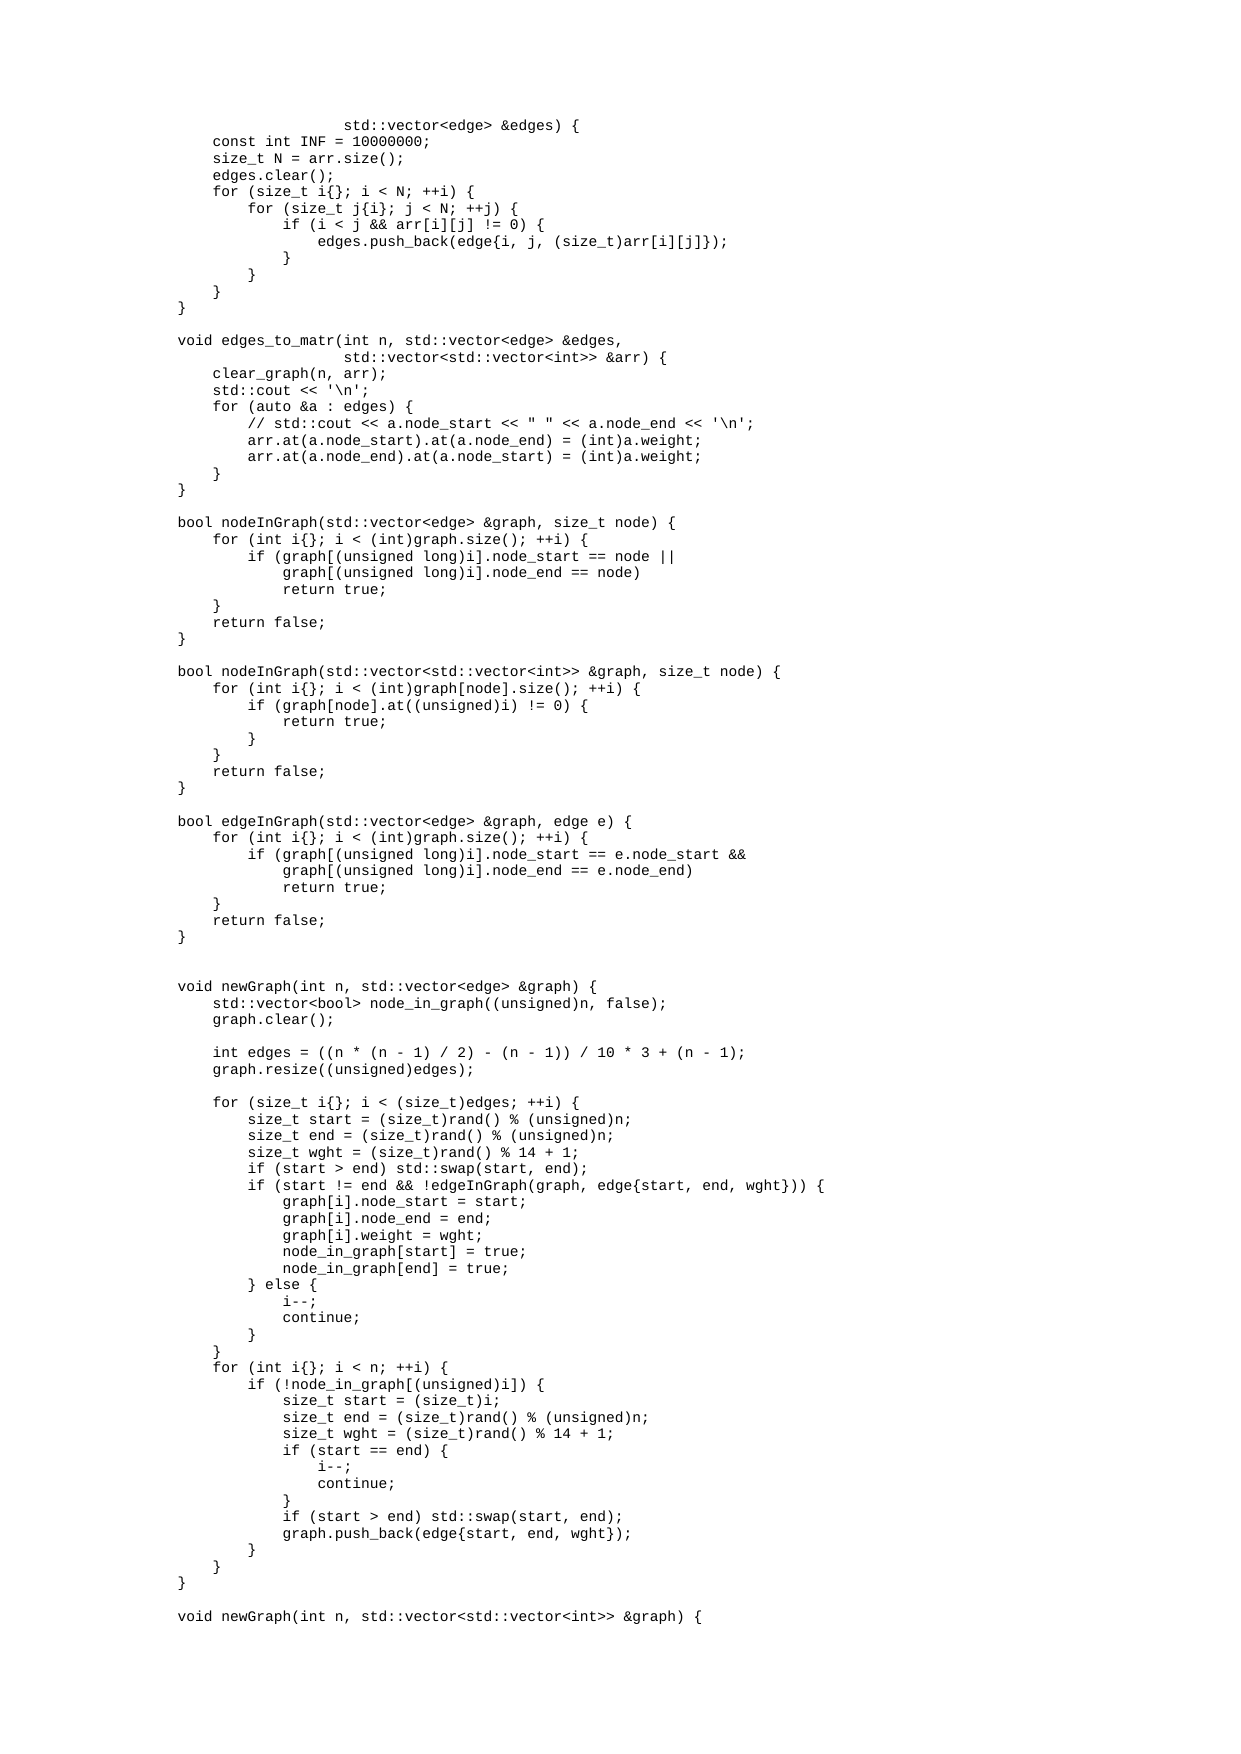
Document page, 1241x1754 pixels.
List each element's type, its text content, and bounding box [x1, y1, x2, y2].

text const int INF = 10000000; [177, 135, 1152, 151]
text i--; [177, 1294, 1152, 1311]
text } [177, 897, 1152, 913]
text } [177, 466, 1152, 482]
text } [177, 1559, 1152, 1576]
text } [177, 1327, 1152, 1344]
text } [177, 1344, 1152, 1360]
text if (graph[node].at((unsigned)i) != 0) { [177, 698, 1152, 714]
text for (int i{}; i < n; ++i) { [177, 1360, 1152, 1377]
text } [177, 300, 1152, 317]
text graph.push_back(edge{start, end, wght}); [177, 1526, 1152, 1542]
text return false; [177, 764, 1152, 781]
text std::vector<edge> &edges) { [177, 118, 1152, 135]
text } [177, 747, 1152, 764]
text size_t start = (size_t)rand() % (unsigned)n; [177, 1112, 1152, 1128]
text void edges_to_matr(int n, std::vector<edge> &edges, [177, 333, 1152, 350]
text size_t wght = (size_t)rand() % 14 + 1; [177, 1427, 1152, 1443]
text if (start > end) std::swap(start, end); [177, 1162, 1152, 1178]
text } [177, 1542, 1152, 1559]
text graph[i].node_end = end; [177, 1211, 1152, 1228]
text size_t N = arr.size(); [177, 151, 1152, 168]
text } [177, 284, 1152, 300]
text std::vector<bool> node_in_graph((unsigned)n, false); [177, 996, 1152, 1012]
text graph.resize((unsigned)edges); [177, 1062, 1152, 1079]
text if (graph[(unsigned long)i].node_start == node || [177, 549, 1152, 565]
text for (int i{}; i < (int)graph.size(); ++i) { [177, 532, 1152, 549]
text graph[(unsigned long)i].node_end == e.node_end) [177, 863, 1152, 880]
text size_t end = (size_t)rand() % (unsigned)n; [177, 1410, 1152, 1427]
text size_t wght = (size_t)rand() % 14 + 1; [177, 1145, 1152, 1162]
text } [177, 482, 1152, 499]
text } [177, 930, 1152, 946]
text return false; [177, 913, 1152, 930]
text } [177, 1493, 1152, 1509]
text } [177, 731, 1152, 747]
text } [177, 632, 1152, 648]
text for (size_t i{}; i < (size_t)edges; ++i) { [177, 1095, 1152, 1112]
text return true; [177, 714, 1152, 731]
text if (graph[(unsigned long)i].node_start == e.node_start && [177, 847, 1152, 863]
text for (auto &a : edges) { [177, 400, 1152, 416]
text for (int i{}; i < (int)graph[node].size(); ++i) { [177, 681, 1152, 698]
text graph[i].weight = wght; [177, 1228, 1152, 1244]
text std::cout << '\n'; [177, 383, 1152, 400]
text void newGraph(int n, std::vector<edge> &graph) { [177, 979, 1152, 996]
text if (start == end) { [177, 1443, 1152, 1460]
text if (start > end) std::swap(start, end); [177, 1509, 1152, 1526]
text for (size_t i{}; i < N; ++i) { [177, 184, 1152, 201]
text i--; [177, 1460, 1152, 1476]
text arr.at(a.node_start).at(a.node_end) = (int)a.weight; [177, 433, 1152, 449]
text // std::cout << a.node_start << " " << a.node_end << '\n'; [177, 416, 1152, 433]
text graph[i].node_start = start; [177, 1195, 1152, 1211]
text size_t start = (size_t)i; [177, 1393, 1152, 1410]
text } [177, 251, 1152, 267]
text return false; [177, 615, 1152, 632]
text graph.clear(); [177, 1012, 1152, 1029]
text node_in_graph[end] = true; [177, 1261, 1152, 1277]
text size_t end = (size_t)rand() % (unsigned)n; [177, 1128, 1152, 1145]
text return true; [177, 880, 1152, 897]
text void newGraph(int n, std::vector<std::vector<int>> &graph) { [177, 1609, 1152, 1625]
text for (size_t j{i}; j < N; ++j) { [177, 201, 1152, 217]
text } [177, 781, 1152, 797]
text continue; [177, 1311, 1152, 1327]
text return true; [177, 582, 1152, 598]
text clear_graph(n, arr); [177, 367, 1152, 383]
text arr.at(a.node_end).at(a.node_start) = (int)a.weight; [177, 449, 1152, 466]
text } [177, 1576, 1152, 1592]
text edges.push_back(edge{i, j, (size_t)arr[i][j]}); [177, 234, 1152, 251]
text for (int i{}; i < (int)graph.size(); ++i) { [177, 830, 1152, 847]
text } [177, 598, 1152, 615]
text bool edgeInGraph(std::vector<edge> &graph, edge e) { [177, 814, 1152, 830]
text } [177, 267, 1152, 284]
text } else { [177, 1277, 1152, 1294]
text int edges = ((n * (n - 1) / 2) - (n - 1)) / 10 * 3 + (n - 1); [177, 1046, 1152, 1062]
text if (!node_in_graph[(unsigned)i]) { [177, 1377, 1152, 1393]
text bool nodeInGraph(std::vector<edge> &graph, size_t node) { [177, 516, 1152, 532]
text node_in_graph[start] = true; [177, 1244, 1152, 1261]
text bool nodeInGraph(std::vector<std::vector<int>> &graph, size_t node) { [177, 665, 1152, 681]
text if (start != end && !edgeInGraph(graph, edge{start, end, wght})) { [177, 1178, 1152, 1195]
text if (i < j && arr[i][j] != 0) { [177, 217, 1152, 234]
text std::vector<std::vector<int>> &arr) { [177, 350, 1152, 367]
text continue; [177, 1476, 1152, 1493]
text edges.clear(); [177, 168, 1152, 184]
text graph[(unsigned long)i].node_end == node) [177, 565, 1152, 582]
